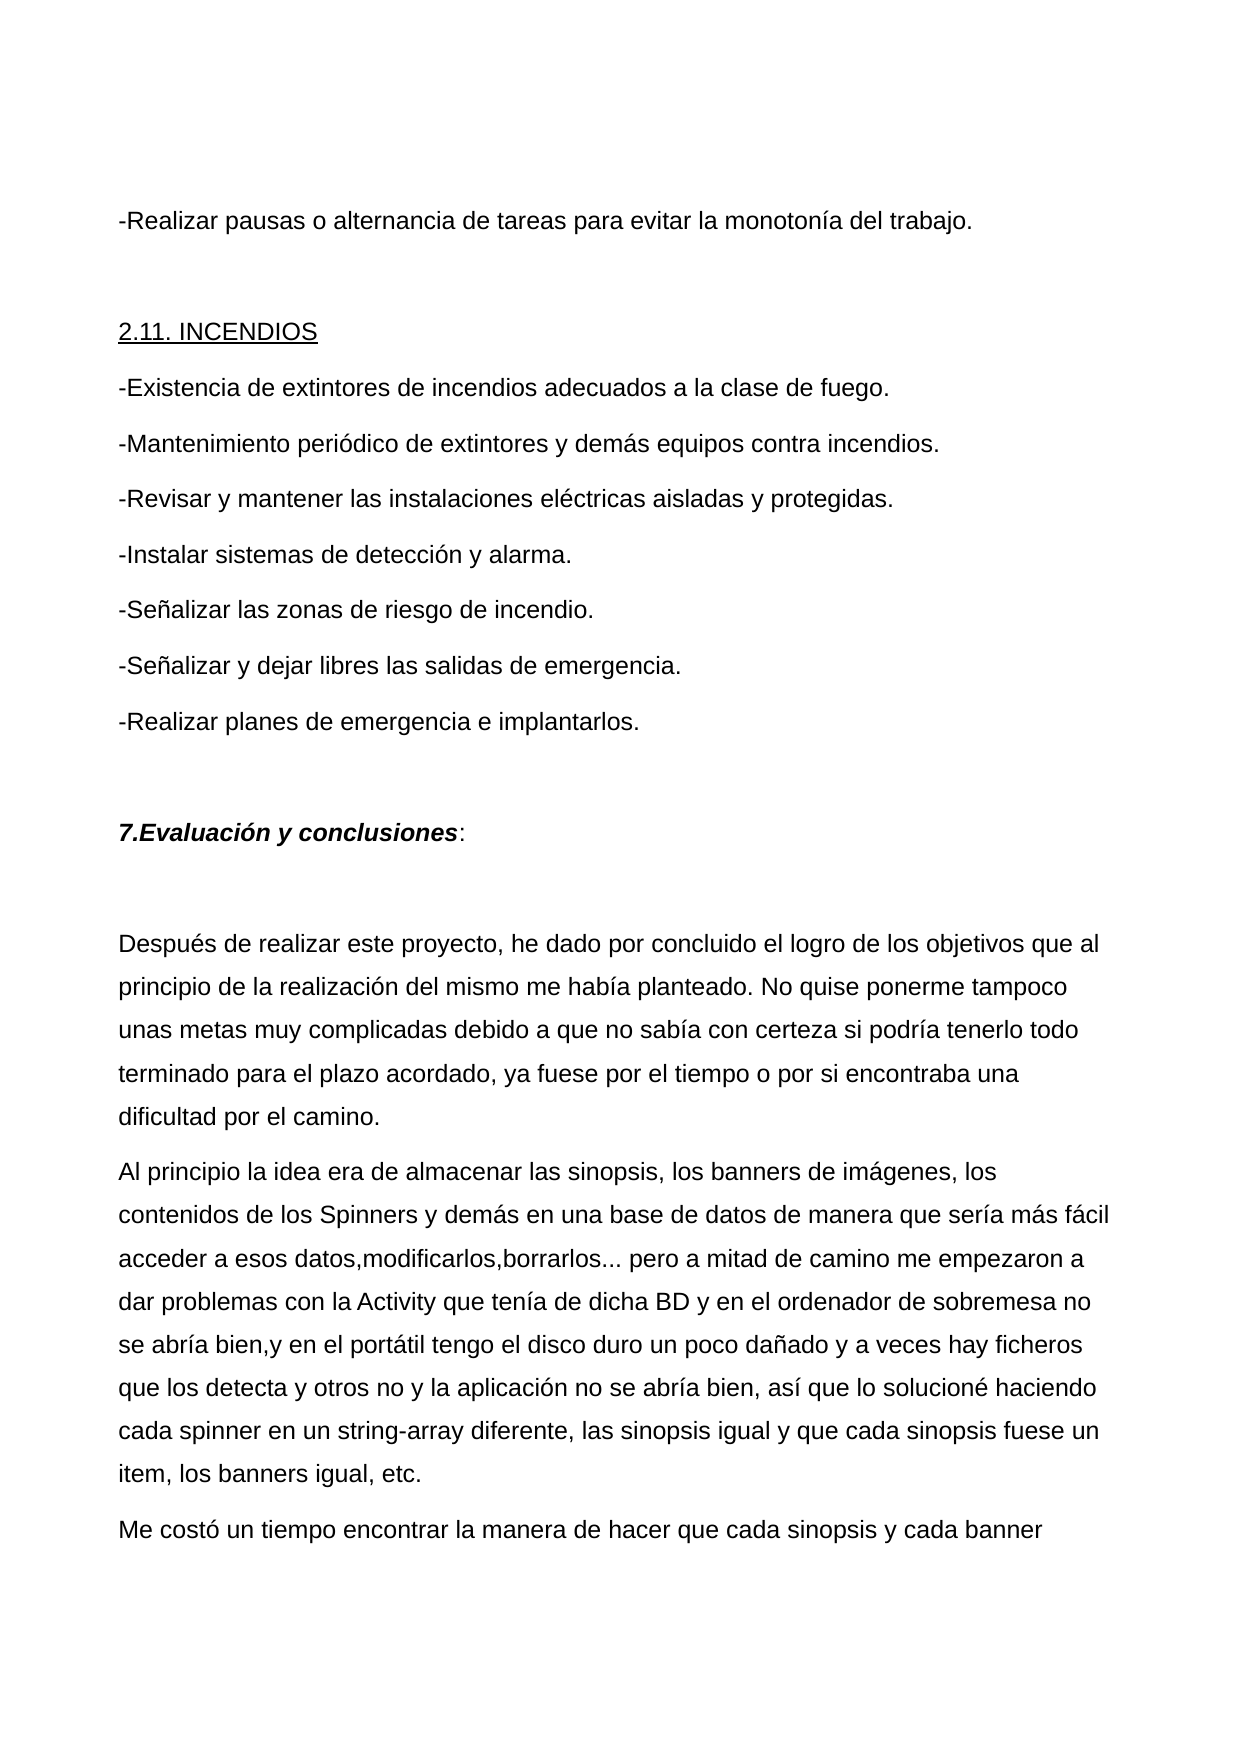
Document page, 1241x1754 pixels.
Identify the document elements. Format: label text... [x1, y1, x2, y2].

text -Instalar sistemas de detección y alarma. [118, 540, 1122, 569]
text 7.Evaluación y conclusiones: [118, 818, 1122, 847]
text -Señalizar las zonas de riesgo de incendio. [118, 596, 1122, 624]
text -Realizar pausas o alternancia de tareas para evitar la monotonía del trabajo. [118, 206, 1122, 235]
text -Mantenimiento periódico de extintores y demás equipos contra incendios. [118, 429, 1122, 457]
text Después de realizar este proyecto, he dado por concluido el logro de los objetivos que al principio de la realización del mismo me había planteado. No quise ponerme tampoco unas metas muy complicadas debido a que no sabía con certeza si podría tenerlo todo terminado para el plazo acordado, ya fuese por el tiempo o por si encontraba una dificultad por el camino. [118, 929, 1122, 1131]
text Al principio la idea era de almacenar las sinopsis, los banners de imágenes, los contenidos de los Spinners y demás en una base de datos de manera que sería más fácil acceder a esos datos,modificarlos,borrarlos... pero a mitad de camino me empezaron a dar problemas con la Activity que tenía de dicha BD y en el ordenador de sobremesa no se abría bien,y en el portátil tengo el disco duro un poco dañado y a veces hay ficheros que los detecta y otros no y la aplicación no se abría bien, así que lo solucioné haciendo cada spinner en un string-array diferente, las sinopsis igual y que cada sinopsis fuese un item, los banners igual, etc. [118, 1157, 1122, 1488]
text -Revisar y mantener las instalaciones eléctricas aisladas y protegidas. [118, 484, 1122, 513]
text -Realizar planes de emergencia e implantarlos. [118, 707, 1122, 736]
text 2.11. INCENDIOS [118, 317, 1122, 346]
text -Existencia de extintores de incendios adecuados a la clase de fuego. [118, 373, 1122, 402]
text Me costó un tiempo encontrar la manera de hacer que cada sinopsis y cada banner [118, 1515, 1122, 1544]
text -Señalizar y dejar libres las salidas de emergencia. [118, 651, 1122, 680]
